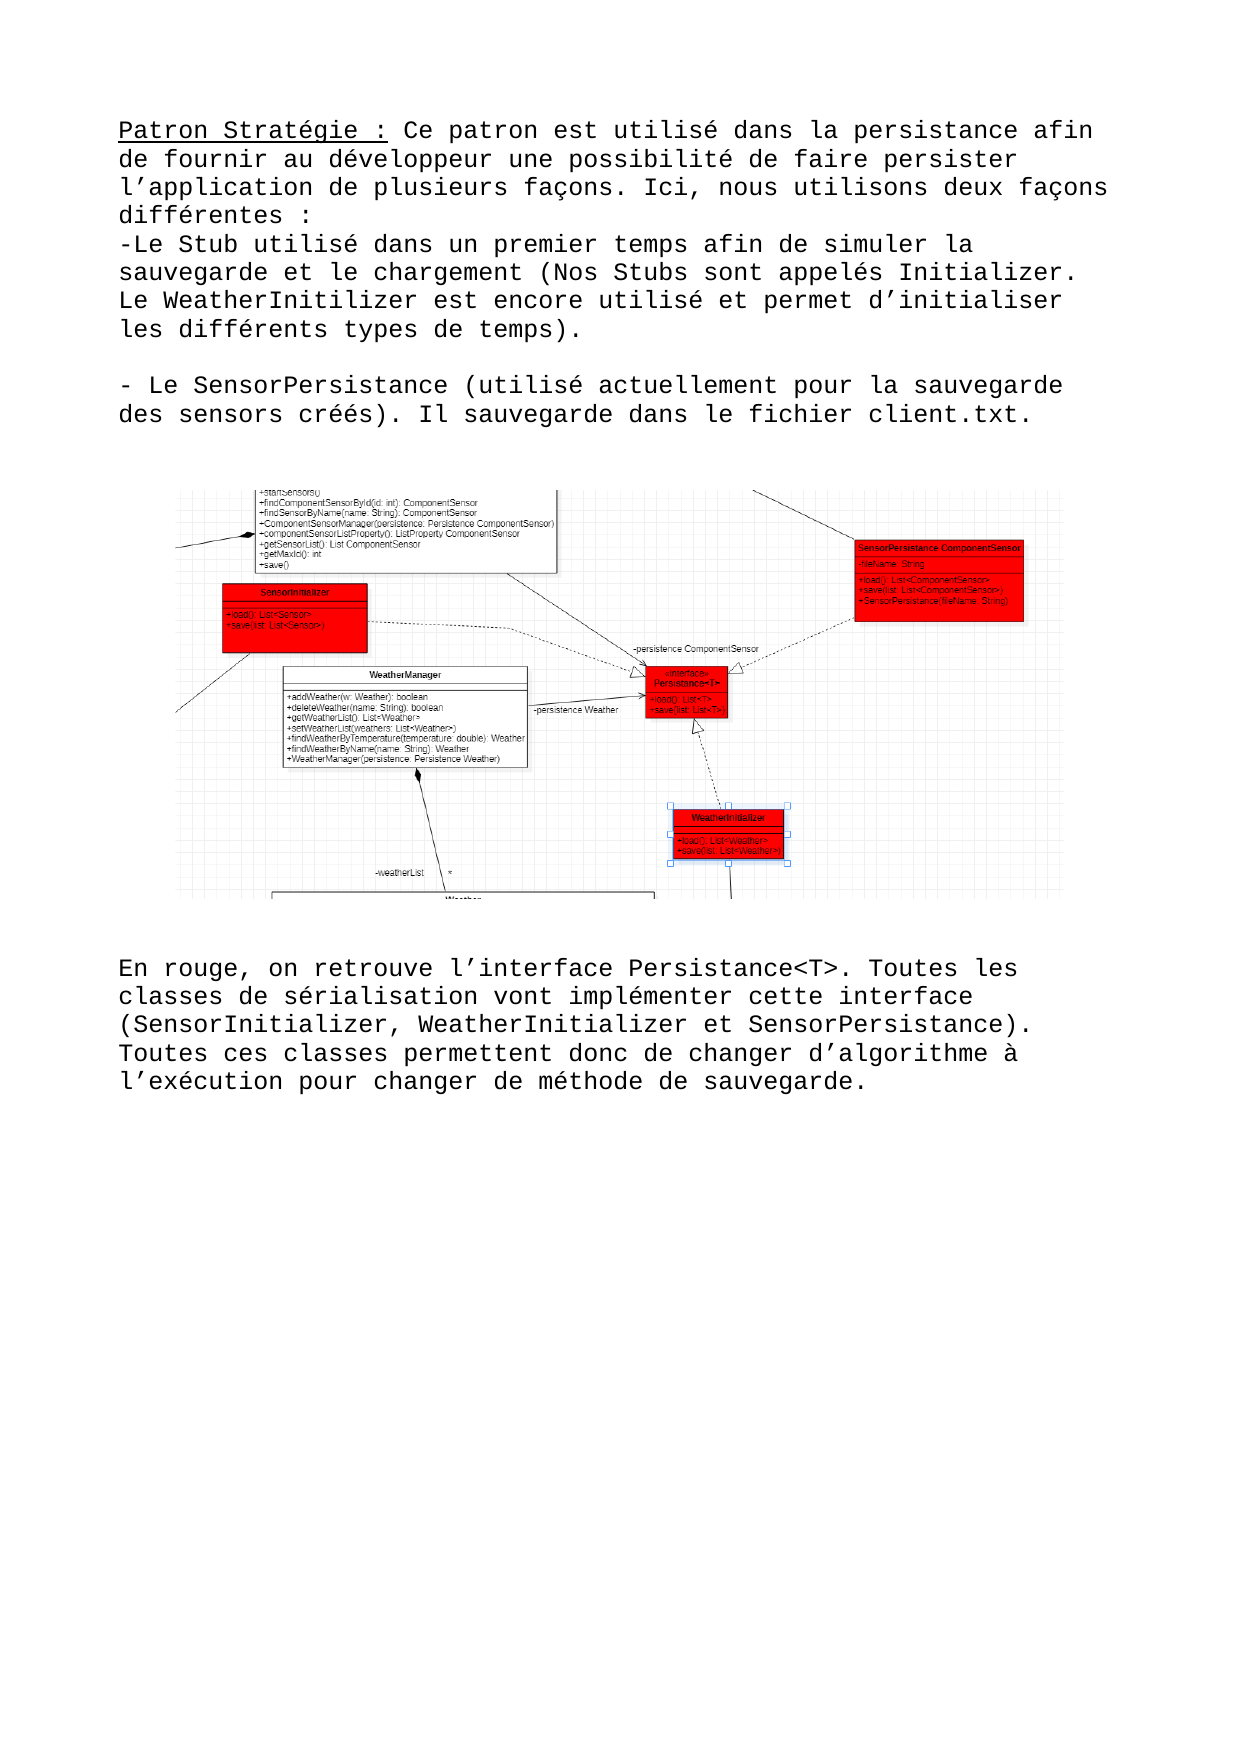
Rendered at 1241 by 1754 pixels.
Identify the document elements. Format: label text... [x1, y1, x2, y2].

text - Le SensorPersistance (utilisé actuellement pour la sauvegarde des sensors créés). Il sauvegarde dans le fichier client.txt. [118, 373, 1122, 430]
text Patron Stratégie : Ce patron est utilisé dans la persistance afin de fournir au développeur une possibilité de faire persister l’application de plusieurs façons. Ici, nous utilisons deux façons différentes : [118, 118, 1122, 231]
text -Le Stub utilisé dans un premier temps afin de simuler la sauvegarde et le chargement (Nos Stubs sont appelés Initializer. Le WeatherInitilizer est encore utilisé et permet d’initialiser les différents types de temps). [118, 231, 1122, 345]
text En rouge, on retrouve l’interface Persistance<T>. Toutes les classes de sérialisation vont implémenter cette interface (SensorInitializer, WeatherInitializer et SensorPersistance). Toutes ces classes permettent donc de changer d’algorithme à l’exécution pour changer de méthode de sauvegarde. [118, 955, 1122, 1097]
